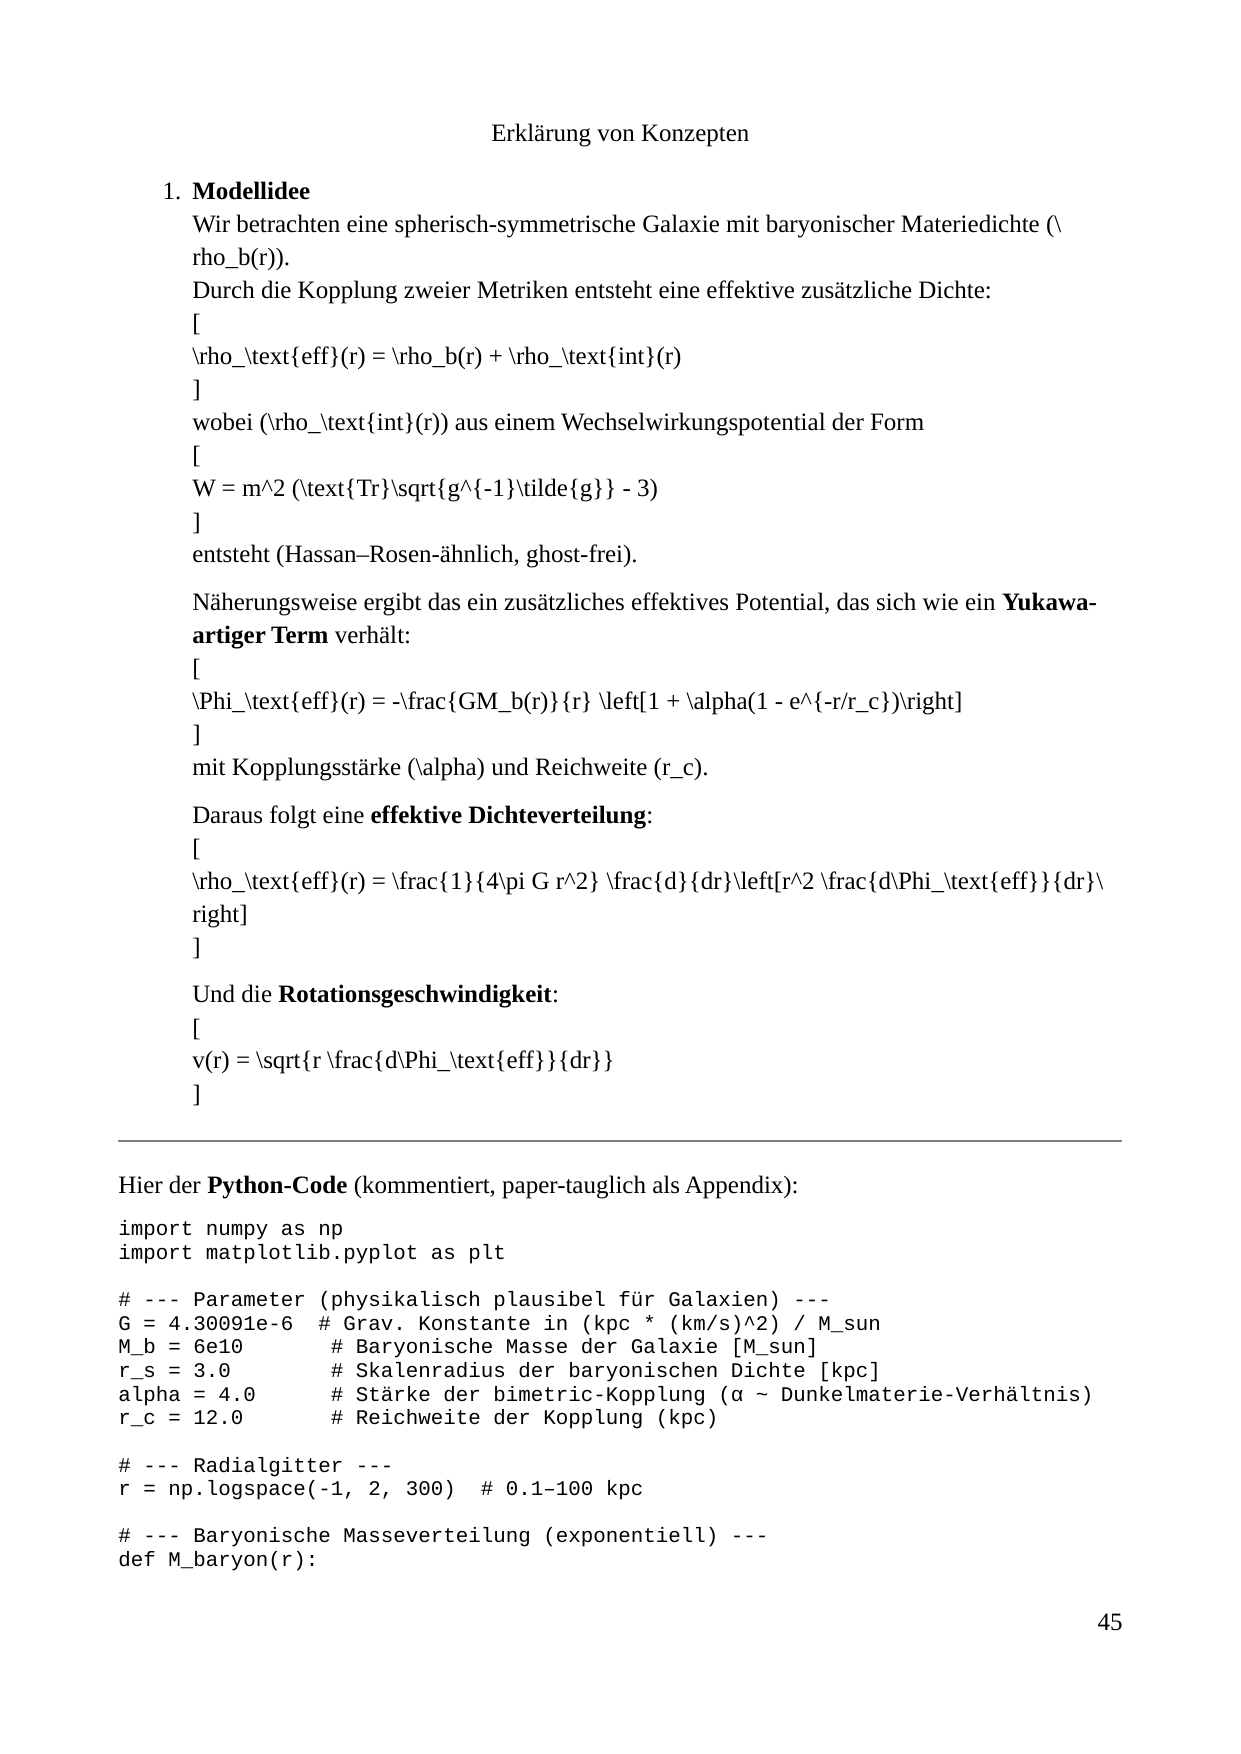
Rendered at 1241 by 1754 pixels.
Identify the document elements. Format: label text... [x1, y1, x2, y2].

list Daraus folgt eine effektive Dichteverteilung: [ \rho_\text{eff}(r) = \frac{1}{4\pi G r^2} \frac{d}{dr}\left[r^2 \frac{d\Phi_\text{eff}}{dr}\right] ] [162, 800, 1122, 961]
text import numpy as np [118, 1218, 1122, 1242]
text r = np.logspace(-1, 2, 300) # 0.1–100 kpc [118, 1478, 1122, 1502]
text # --- Radialgitter --- [118, 1454, 1122, 1478]
text import matplotlib.pyplot as plt [118, 1242, 1122, 1265]
text r_s = 3.0 # Skalenradius der baryonischen Dichte [kpc] [118, 1360, 1122, 1384]
list Modellidee Wir betrachten eine spherisch-symmetrische Galaxie mit baryonischer Materiedichte (\rho_b(r)). Durch die Kopplung zweier Metriken entsteht eine effektive zusätzliche Dichte: [ \rho_\text{eff}(r) = \rho_b(r) + \rho_\text{int}(r) ] wobei (\rho_\text{int}(r)) aus einem Wechselwirkungspotential der Form [ W = m^2 (\text{Tr}\sqrt{g^{-1}\tilde{g}} - 3) ] entsteht (Hassan–Rosen-ähnlich, ghost-frei). [162, 176, 1122, 568]
text M_b = 6e10 # Baryonische Masse der Galaxie [M_sun] [118, 1336, 1122, 1360]
text # --- Baryonische Masseverteilung (exponentiell) --- [118, 1526, 1122, 1549]
list Und die Rotationsgeschwindigkeit: [ v(r) = \sqrt{r \frac{d\Phi_\text{eff}}{dr}} ] [162, 979, 1122, 1107]
list Näherungsweise ergibt das ein zusätzliches effektives Potential, das sich wie ein Yukawa-artiger Term verhält: [ \Phi_\text{eff}(r) = -\frac{GM_b(r)}{r} \left[1 + \alpha(1 - e^{-r/r_c})\right] ] mit Kopplungsstärke (\alpha) und Reichweite (r_c). [162, 587, 1122, 781]
text # --- Parameter (physikalisch plausibel für Galaxien) --- [118, 1289, 1122, 1313]
text r_c = 12.0 # Reichweite der Kopplung (kpc) [118, 1407, 1122, 1431]
text G = 4.30091e-6 # Grav. Konstante in (kpc * (km/s)^2) / M_sun [118, 1313, 1122, 1336]
text alpha = 4.0 # Stärke der bimetric-Kopplung (α ~ Dunkelmaterie-Verhältnis) [118, 1384, 1122, 1407]
text def M_baryon(r): [118, 1549, 1122, 1573]
text Hier der Python-Code (kommentiert, paper-tauglich als Appendix): [118, 1171, 1122, 1199]
